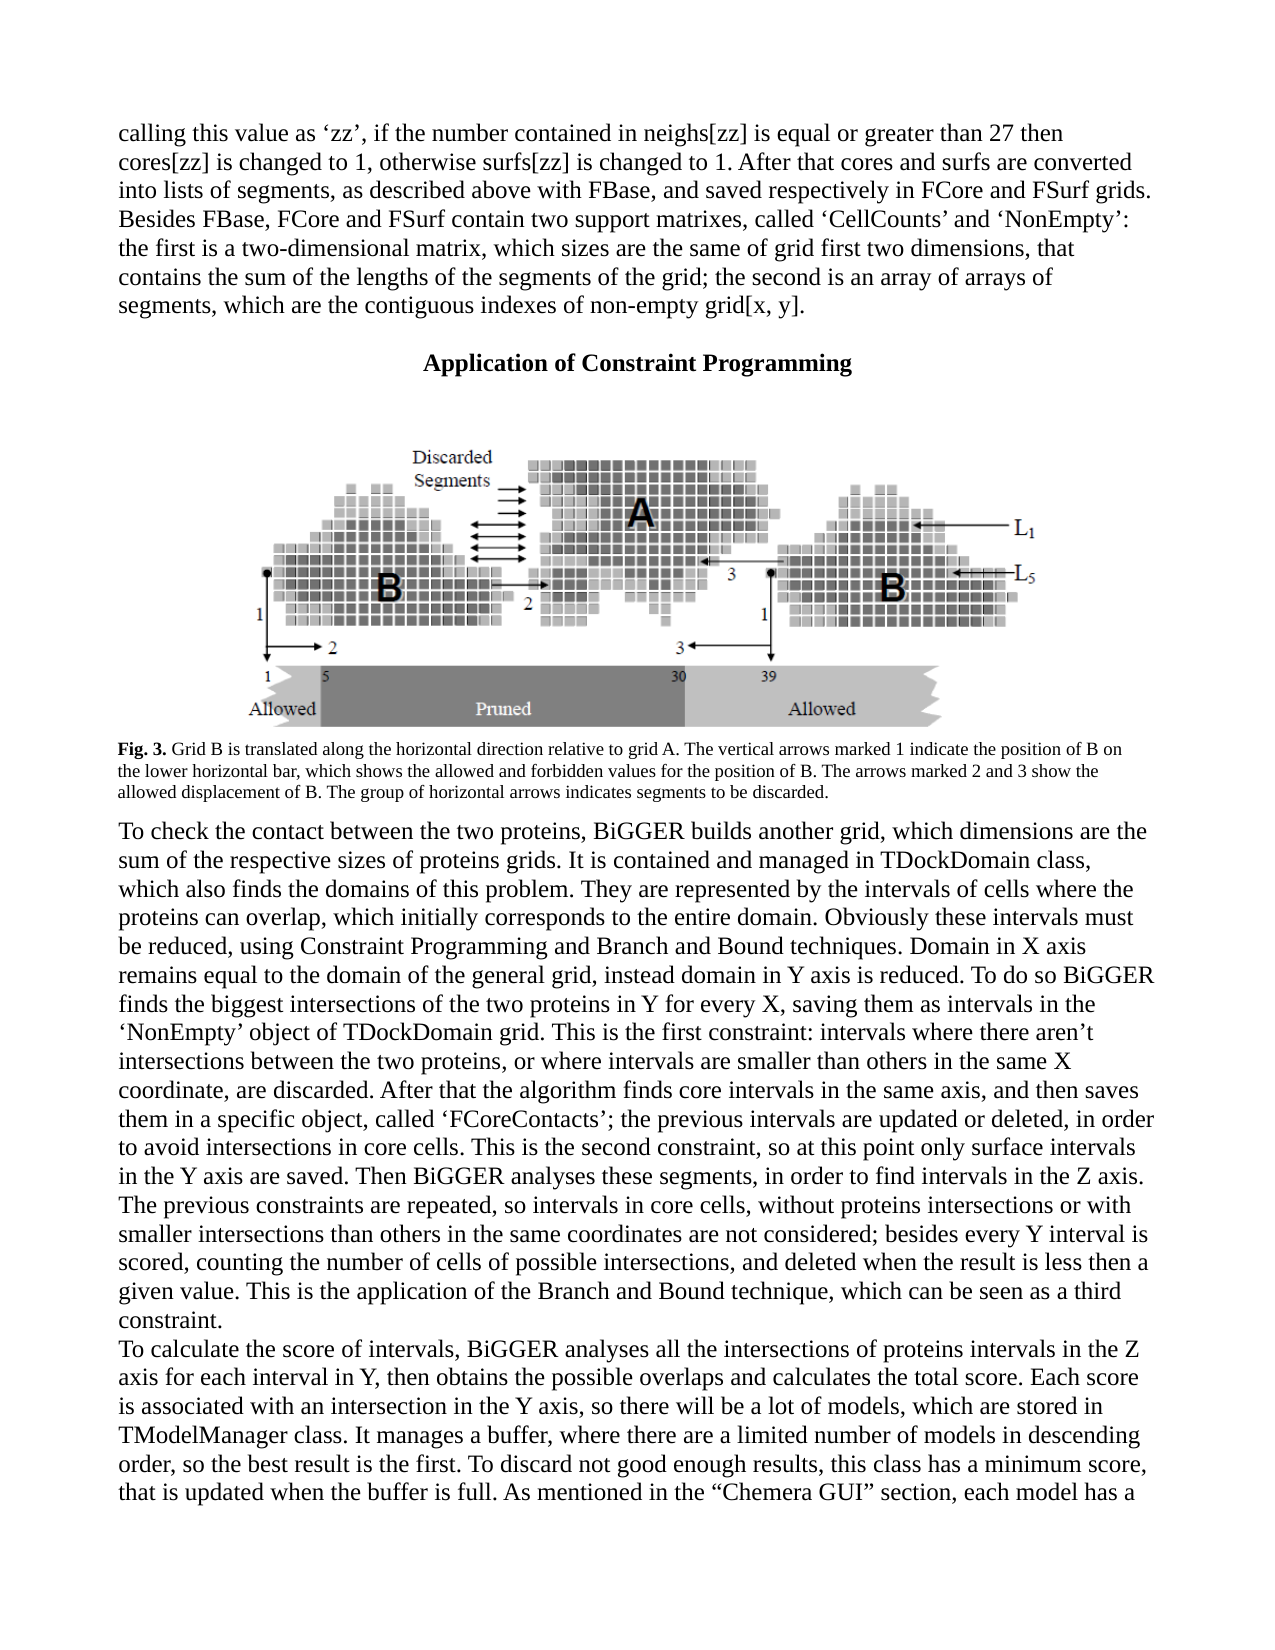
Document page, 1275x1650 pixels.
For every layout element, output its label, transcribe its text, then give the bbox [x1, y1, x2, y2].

text Application of Constraint Programming [118, 348, 1157, 377]
text calling this value as ‘zz’, if the number contained in neighs[zz] is equal or greater than 27 then cores[zz] is changed to 1, otherwise surfs[zz] is changed to 1. After that cores and surfs are converted into lists of segments, as described above with FBase, and saved respectively in FCore and FSurf grids. [118, 118, 1157, 204]
text Besides FBase, FCore and FSurf contain two support matrixes, called ‘CellCounts’ and ‘NonEmpty’: the first is a two-dimensional matrix, which sizes are the same of grid first two dimensions, that contains the sum of the lengths of the segments of the grid; the second is an array of arrays of segments, which are the contiguous indexes of non-empty grid[x, y]. [118, 204, 1157, 319]
picture [231, 434, 1044, 730]
text To check the contact between the two proteins, BiGGER builds another grid, which dimensions are the sum of the respective sizes of proteins grids. It is contained and managed in TDockDomain class, which also finds the domains of this problem. They are represented by the intervals of cells where the proteins can overlap, which initially corresponds to the entire domain. Obviously these intervals must be reduced, using Constraint Programming and Branch and Bound techniques. Domain in X axis remains equal to the domain of the general grid, instead domain in Y axis is reduced. To do so BiGGER finds the biggest intersections of the two proteins in Y for every X, saving them as intervals in the ‘NonEmpty’ object of TDockDomain grid. This is the first constraint: intervals where there aren’t intersections between the two proteins, or where intervals are smaller than others in the same X coordinate, are discarded. After that the algorithm finds core intervals in the same axis, and then saves them in a specific object, called ‘FCoreContacts’; the previous intervals are updated or deleted, in order to avoid intersections in core cells. This is the second constraint, so at this point only surface intervals in the Y axis are saved. Then BiGGER analyses these segments, in order to find intervals in the Z axis. The previous constraints are repeated, so intervals in core cells, without proteins intersections or with smaller intersections than others in the same coordinates are not considered; besides every Y interval is scored, counting the number of cells of possible intersections, and deleted when the result is less then a given value. This is the application of the Branch and Bound technique, which can be seen as a third constraint. To calculate the score of intervals, BiGGER analyses all the intersections of proteins intervals in the Z axis for each interval in Y, then obtains the possible overlaps and calculates the total score. Each score is associated with an intersection in the Y axis, so there will be a lot of models, which are stored in TModelManager class. It manages a buffer, where there are a limited number of models in descending order, so the best result is the first. To discard not good enough results, this class has a minimum score, that is updated when the buffer is full. As mentioned in the “Chemera GUI” section, each model has a [118, 816, 1157, 1506]
